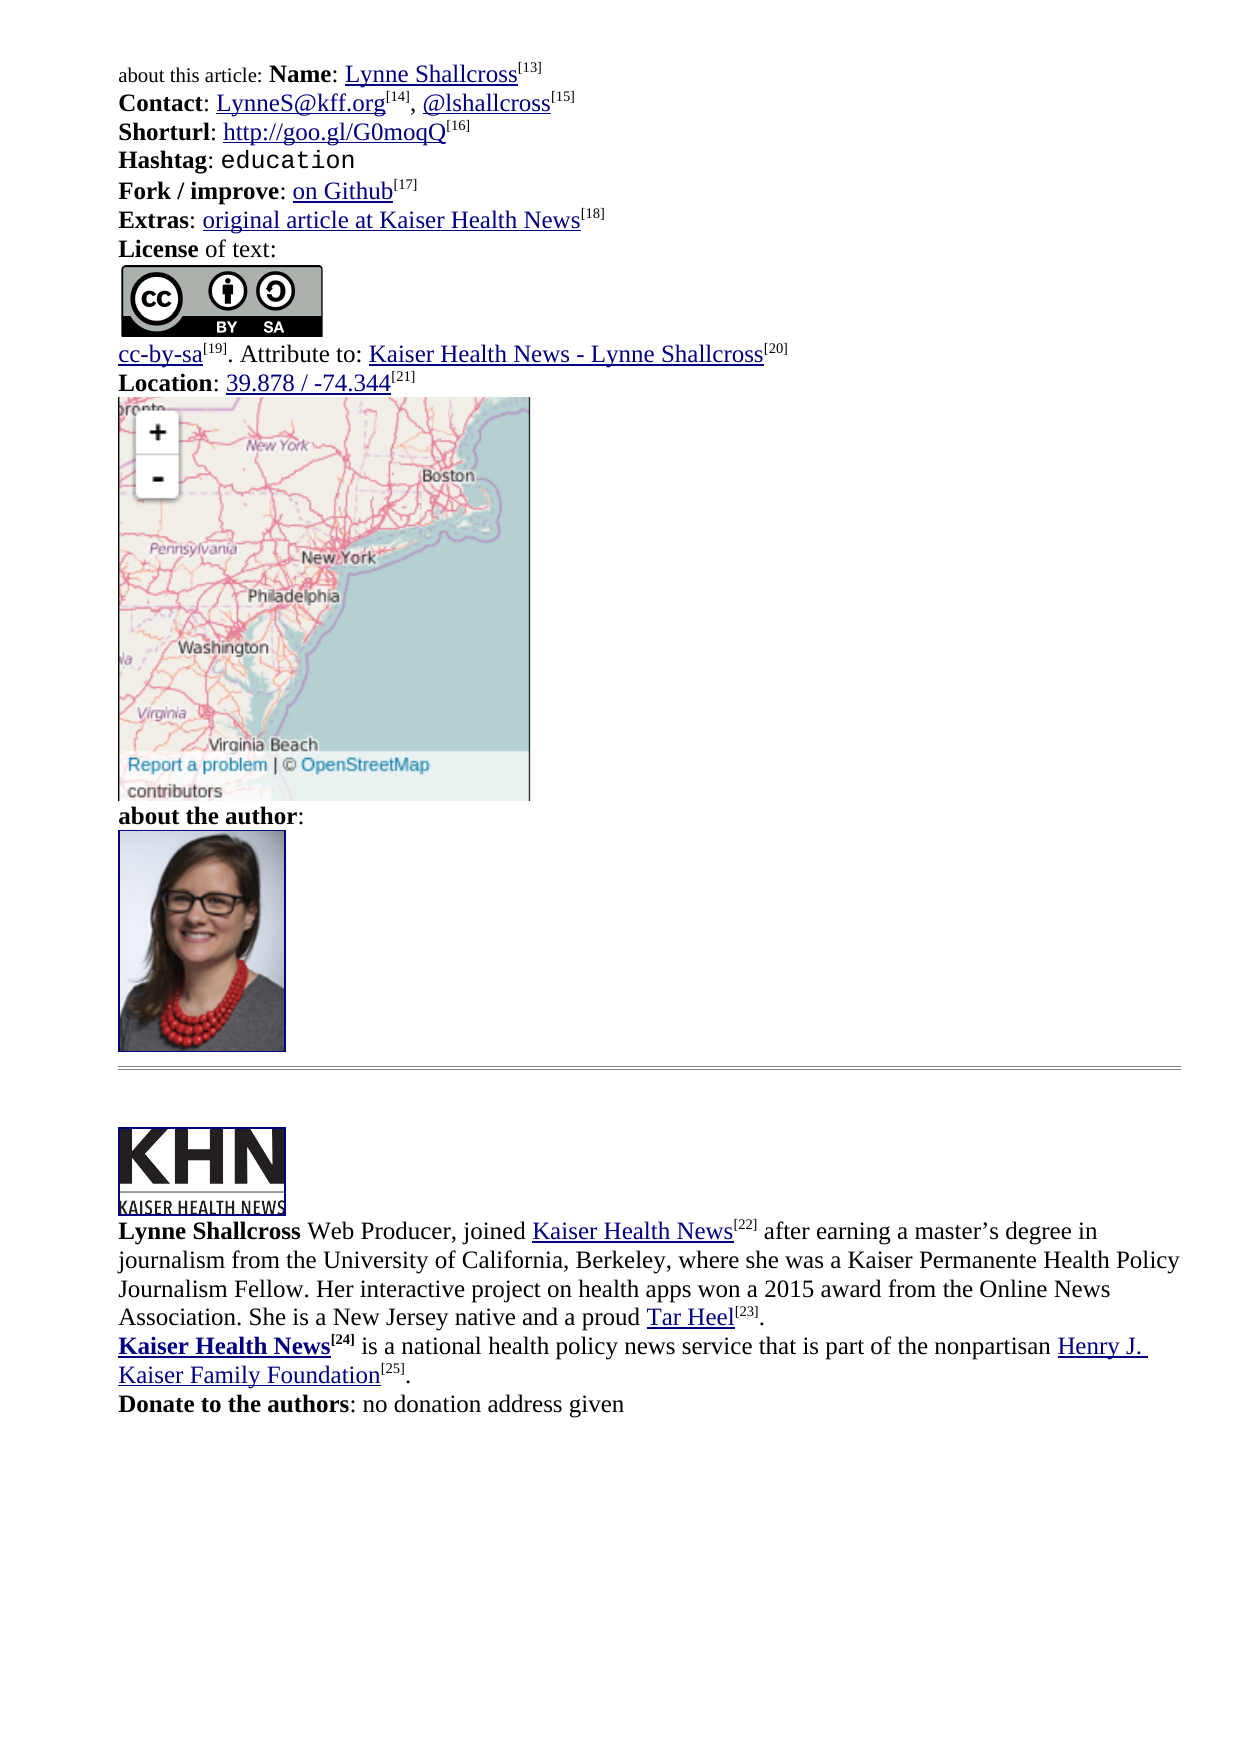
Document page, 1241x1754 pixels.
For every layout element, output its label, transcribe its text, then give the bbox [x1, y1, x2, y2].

picture [118, 397, 531, 801]
text about the author: [118, 397, 1181, 829]
picture [121, 265, 323, 337]
text Lynne Shallcross Web Producer, joined Kaiser Health News after earning a master’s degree in journalism from the University of California, Berkeley, where she was a Kaiser Permanente Health Policy Journalism Fellow. Her interactive project on health apps won a 2015 award from the Online News Association. She is a New Jersey native and a proud Tar Heel. Kaiser Health News is a national health policy news service that is part of the nonpartisan Henry J. Kaiser Family Foundation. Donate to the authors: no donation address given [118, 1216, 1181, 1417]
text cc-by-sa. Attribute to: Kaiser Health News - Lynne Shallcross Location: 39.878 / -74.344 [118, 339, 1181, 397]
picture [120, 831, 284, 1051]
picture [120, 1129, 284, 1214]
text about this article: Name: Lynne Shallcross Contact: LynneS@kff.org, @lshallcross Shorturl: http://goo.gl/G0moqQ Hashtag: education Fork / improve: on Github Extras: original article at Kaiser Health News License of text: [118, 59, 1181, 262]
